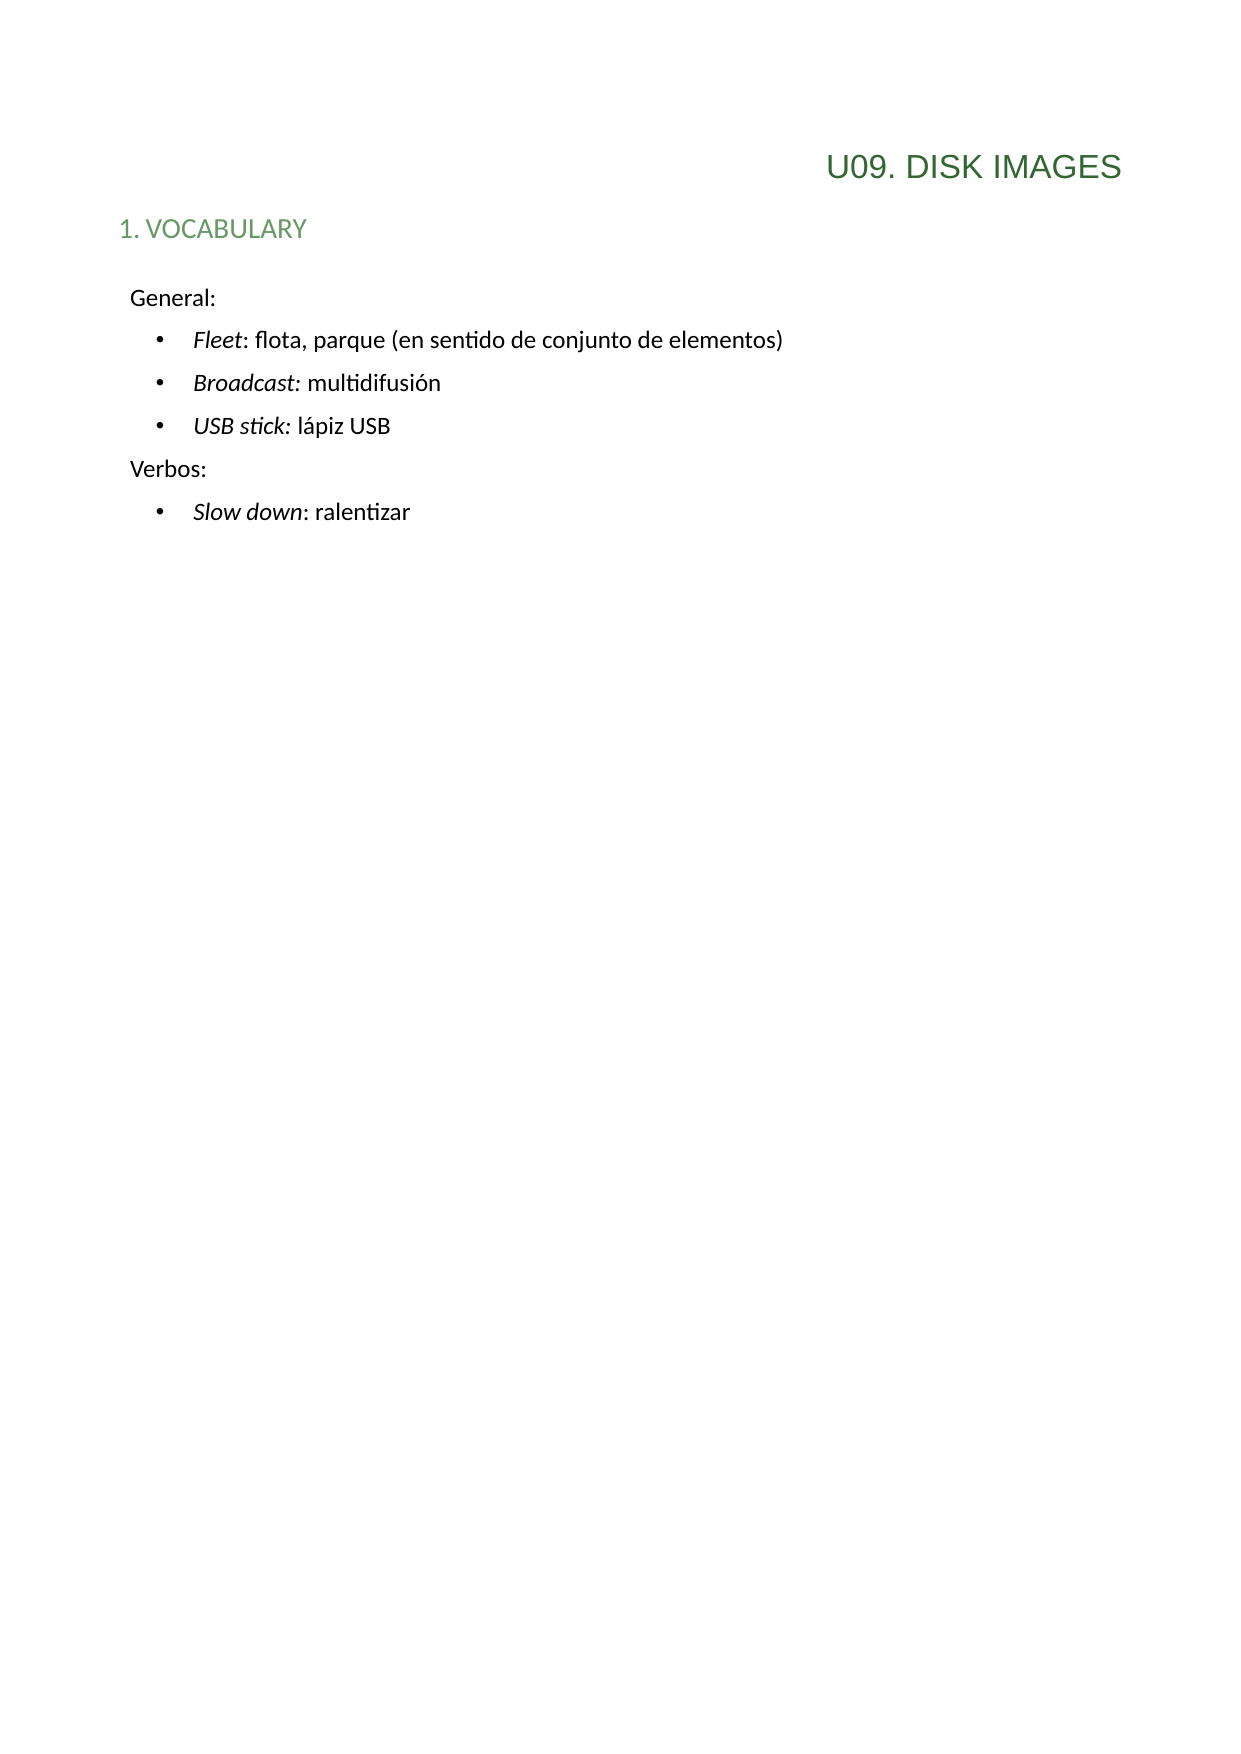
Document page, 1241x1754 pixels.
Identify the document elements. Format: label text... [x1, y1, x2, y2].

list Fleet: flota, parque (en sentido de conjunto de elementos) [156, 325, 1122, 355]
list Slow down: ralentizar [156, 496, 1122, 527]
text U09. Disk Images [118, 147, 1122, 185]
list Broadcast: multidifusión [156, 368, 1122, 398]
text General: [118, 282, 1122, 312]
text Verbos: [118, 453, 1122, 484]
subtitle Vocabulary [118, 210, 1122, 246]
list USB stick: lápiz USB [156, 411, 1122, 441]
